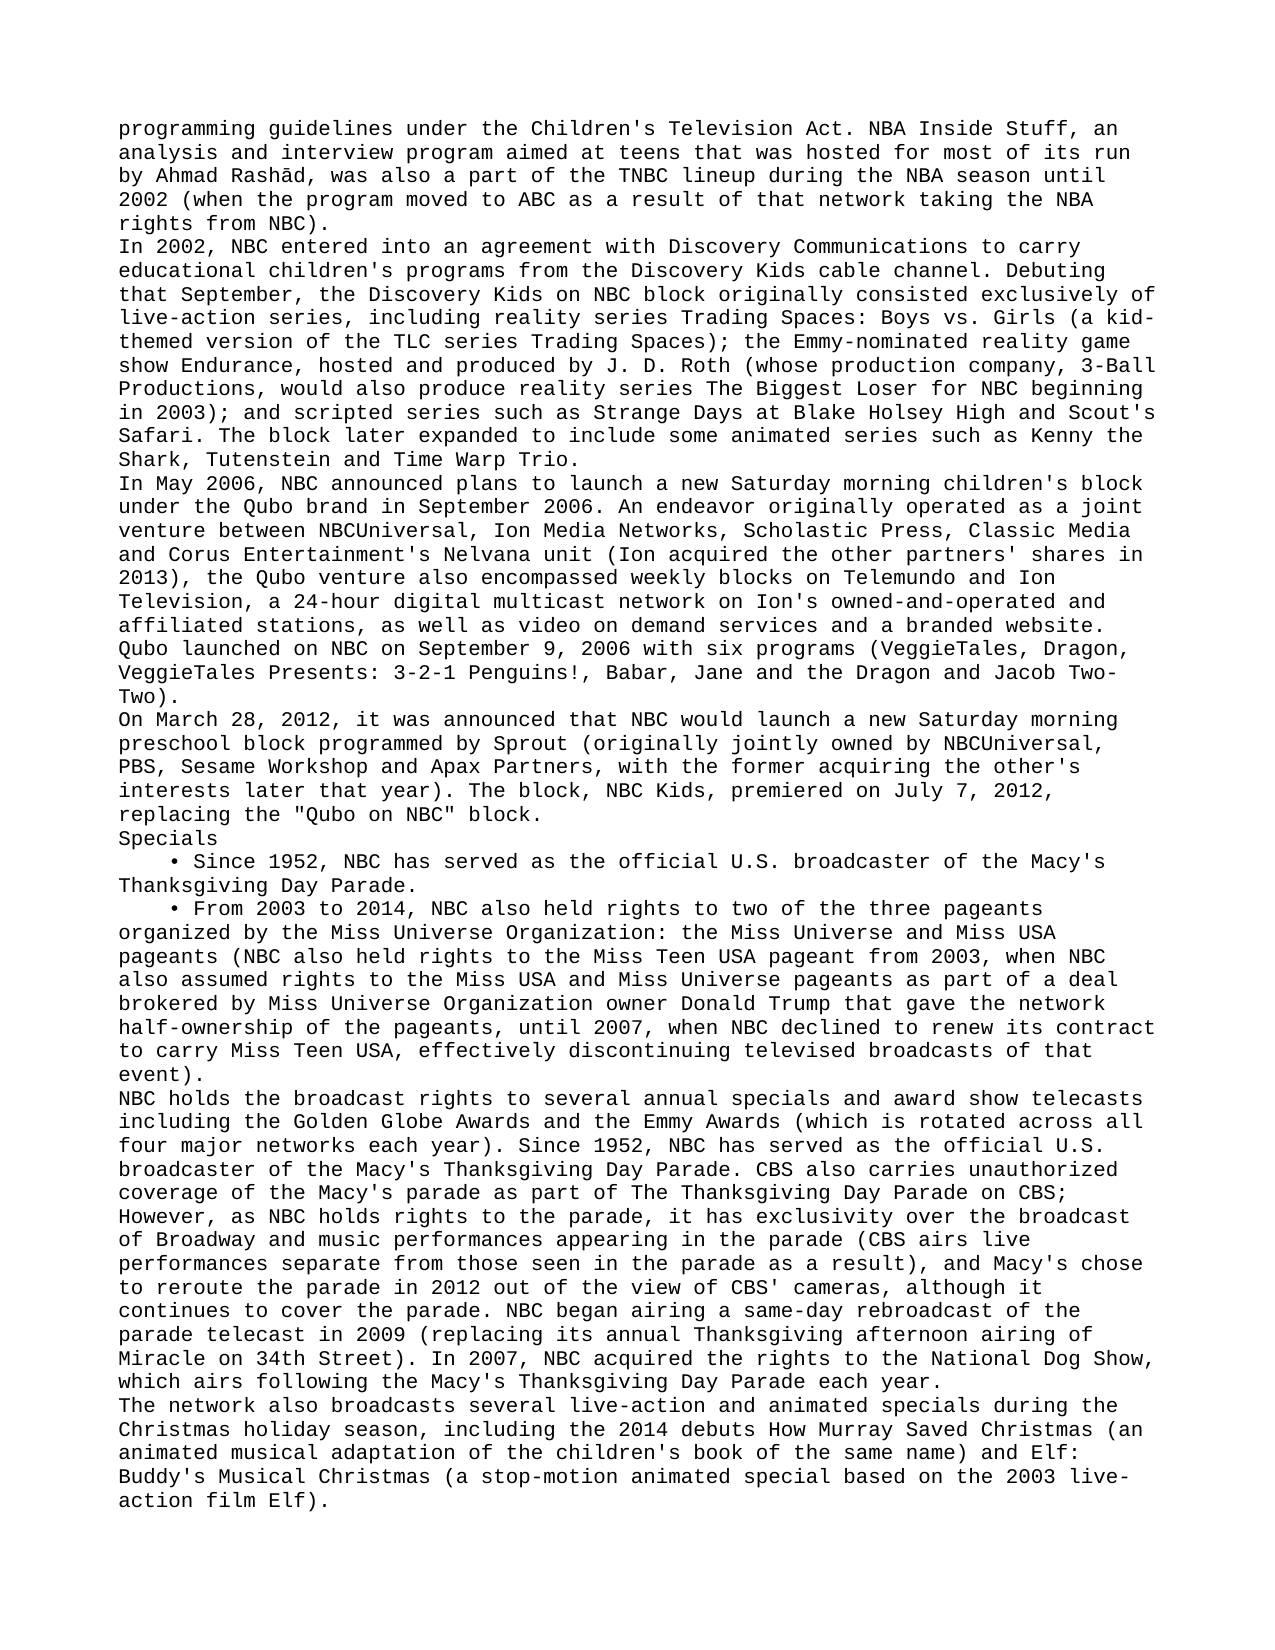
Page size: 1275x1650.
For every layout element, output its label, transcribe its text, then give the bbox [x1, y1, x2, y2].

text In May 2006, NBC announced plans to launch a new Saturday morning children's block under the Qubo brand in September 2006. An endeavor originally operated as a joint venture between NBCUniversal, Ion Media Networks, Scholastic Press, Classic Media and Corus Entertainment's Nelvana unit (Ion acquired the other partners' shares in 2013), the Qubo venture also encompassed weekly blocks on Telemundo and Ion Television, a 24-hour digital multicast network on Ion's owned-and-operated and affiliated stations, as well as video on demand services and a branded website. Qubo launched on NBC on September 9, 2006 with six programs (VeggieTales, Dragon, VeggieTales Presents: 3-2-1 Penguins!, Babar, Jane and the Dragon and Jacob Two-Two). [118, 473, 1157, 709]
text programming guidelines under the Children's Television Act. NBA Inside Stuff, an analysis and interview program aimed at teens that was hosted for most of its run by Ahmad Rashād, was also a part of the TNBC lineup during the NBA season until 2002 (when the program moved to ABC as a result of that network taking the NBA rights from NBC). [118, 118, 1157, 236]
text • From 2003 to 2014, NBC also held rights to two of the three pageants organized by the Miss Universe Organization: the Miss Universe and Miss USA pageants (NBC also held rights to the Miss Teen USA pageant from 2003, when NBC also assumed rights to the Miss USA and Miss Universe pageants as part of a deal brokered by Miss Universe Organization owner Donald Trump that gave the network half-ownership of the pageants, until 2007, when NBC declined to renew its contract to carry Miss Teen USA, effectively discontinuing televised broadcasts of that event). [118, 898, 1157, 1088]
text In 2002, NBC entered into an agreement with Discovery Communications to carry educational children's programs from the Discovery Kids cable channel. Debuting that September, the Discovery Kids on NBC block originally consisted exclusively of live-action series, including reality series Trading Spaces: Boys vs. Girls (a kid-themed version of the TLC series Trading Spaces); the Emmy-nominated reality game show Endurance, hosted and produced by J. D. Roth (whose production company, 3-Ball Productions, would also produce reality series The Biggest Loser for NBC beginning in 2003); and scripted series such as Strange Days at Blake Holsey High and Scout's Safari. The block later expanded to include some animated series such as Kenny the Shark, Tutenstein and Time Warp Trio. [118, 236, 1157, 473]
text On March 28, 2012, it was announced that NBC would launch a new Saturday morning preschool block programmed by Sprout (originally jointly owned by NBCUniversal, PBS, Sesame Workshop and Apax Partners, with the former acquiring the other's interests later that year). The block, NBC Kids, premiered on July 7, 2012, replacing the "Qubo on NBC" block. [118, 709, 1157, 827]
text Specials [118, 827, 1157, 851]
text • Since 1952, NBC has served as the official U.S. broadcaster of the Macy's Thanksgiving Day Parade. [118, 851, 1157, 898]
text The network also broadcasts several live-action and animated specials during the Christmas holiday season, including the 2014 debuts How Murray Saved Christmas (an animated musical adaptation of the children's book of the same name) and Elf: Buddy's Musical Christmas (a stop-motion animated special based on the 2003 live-action film Elf). [118, 1395, 1157, 1513]
text NBC holds the broadcast rights to several annual specials and award show telecasts including the Golden Globe Awards and the Emmy Awards (which is rotated across all four major networks each year). Since 1952, NBC has served as the official U.S. broadcaster of the Macy's Thanksgiving Day Parade. CBS also carries unauthorized coverage of the Macy's parade as part of The Thanksgiving Day Parade on CBS; However, as NBC holds rights to the parade, it has exclusivity over the broadcast of Broadway and music performances appearing in the parade (CBS airs live performances separate from those seen in the parade as a result), and Macy's chose to reroute the parade in 2012 out of the view of CBS' cameras, although it continues to cover the parade. NBC began airing a same-day rebroadcast of the parade telecast in 2009 (replacing its annual Thanksgiving afternoon airing of Miracle on 34th Street). In 2007, NBC acquired the rights to the National Dog Show, which airs following the Macy's Thanksgiving Day Parade each year. [118, 1088, 1157, 1395]
